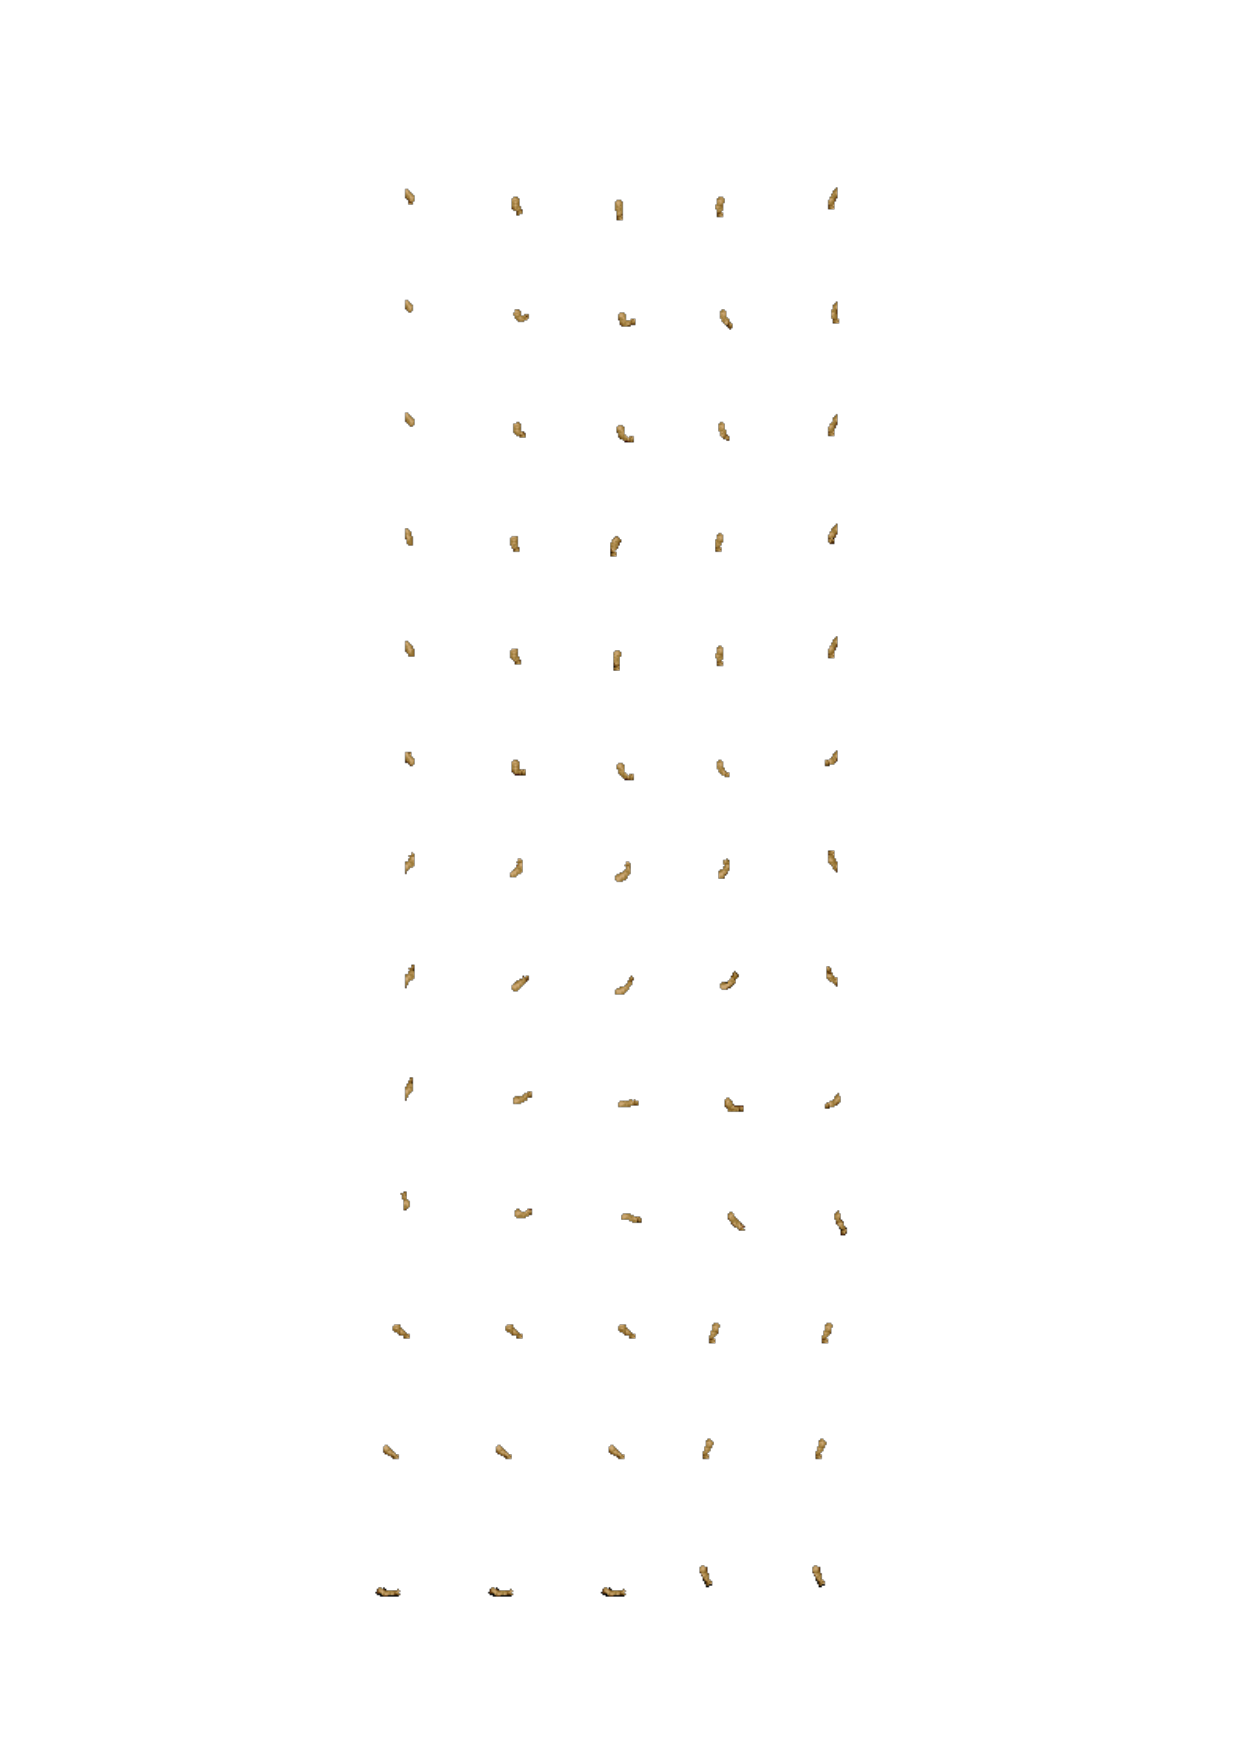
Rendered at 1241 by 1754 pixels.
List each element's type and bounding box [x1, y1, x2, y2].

picture [338, 147, 902, 1607]
